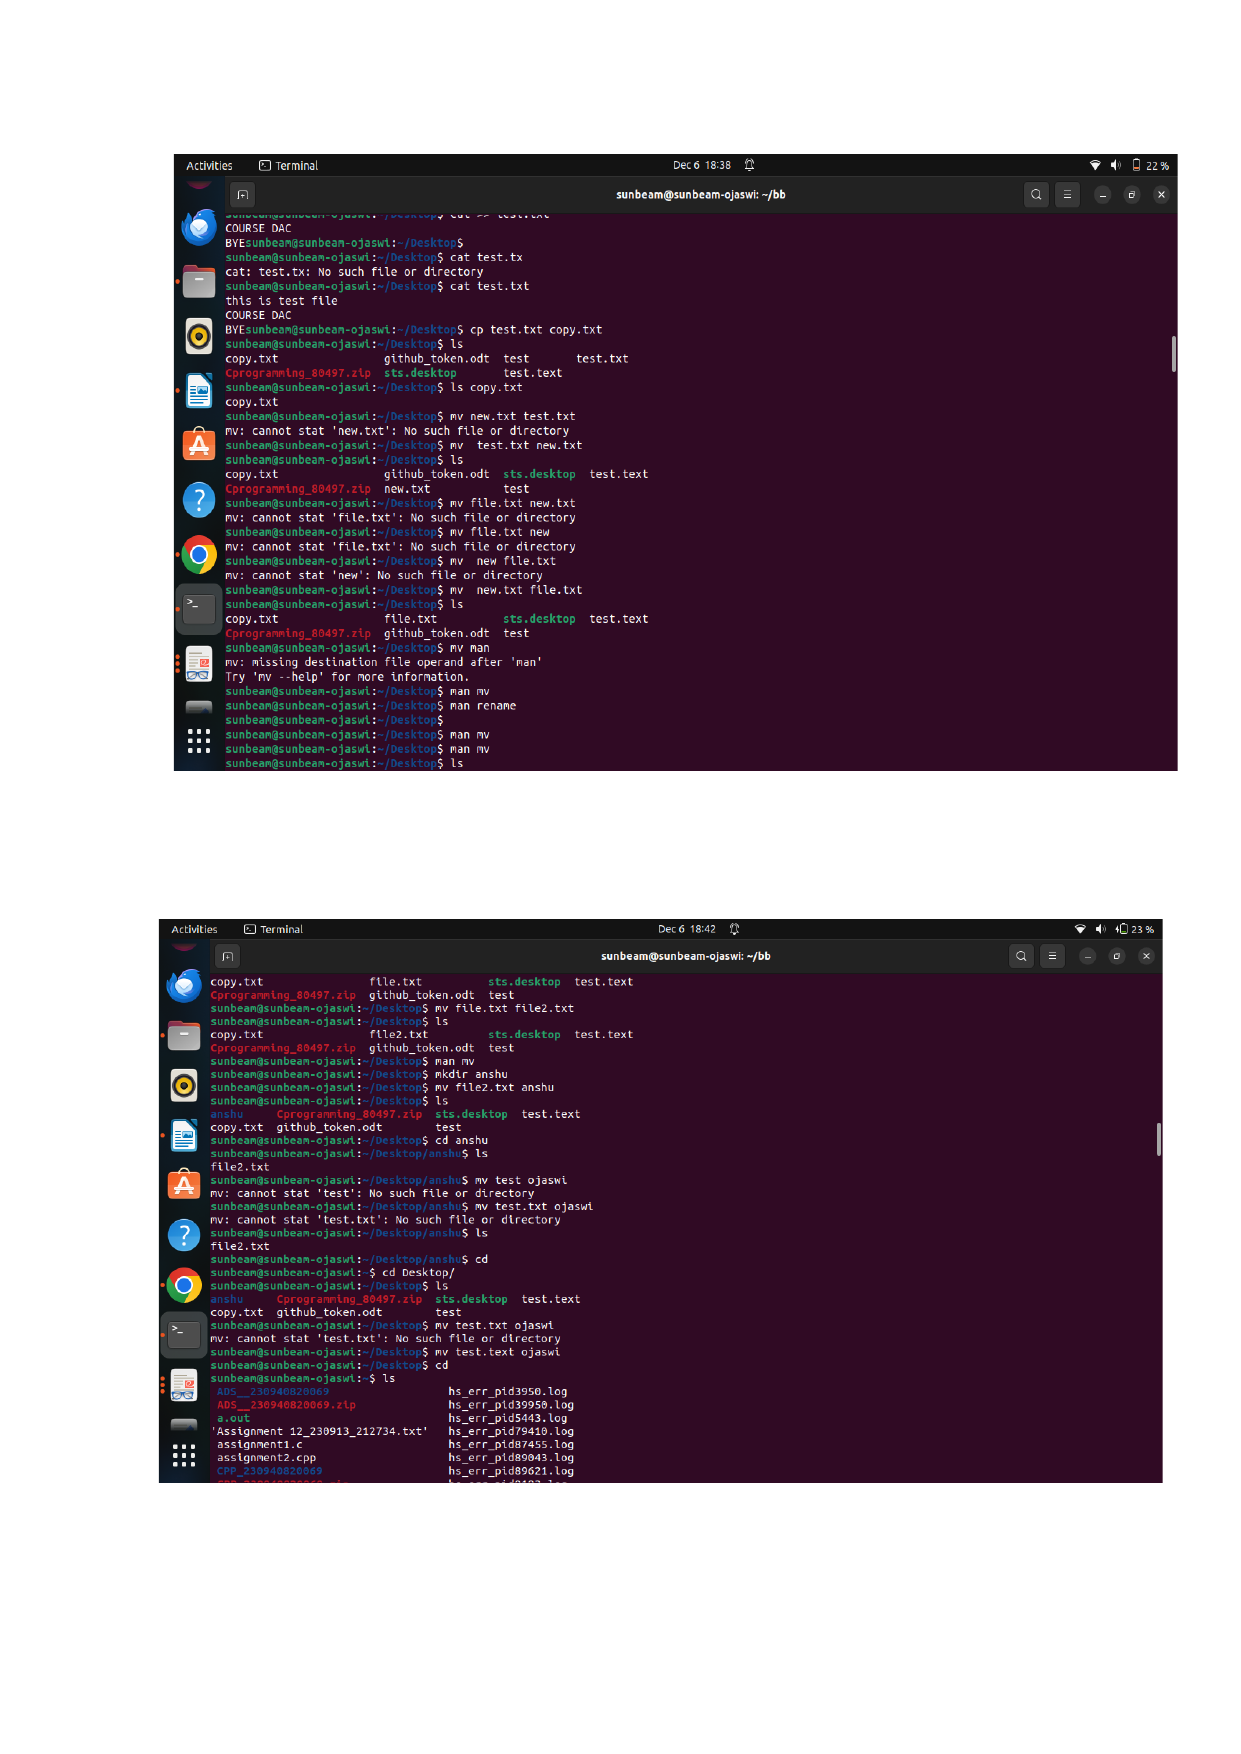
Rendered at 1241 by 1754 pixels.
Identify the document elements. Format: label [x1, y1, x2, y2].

picture [158, 919, 1163, 1483]
picture [173, 154, 1178, 771]
